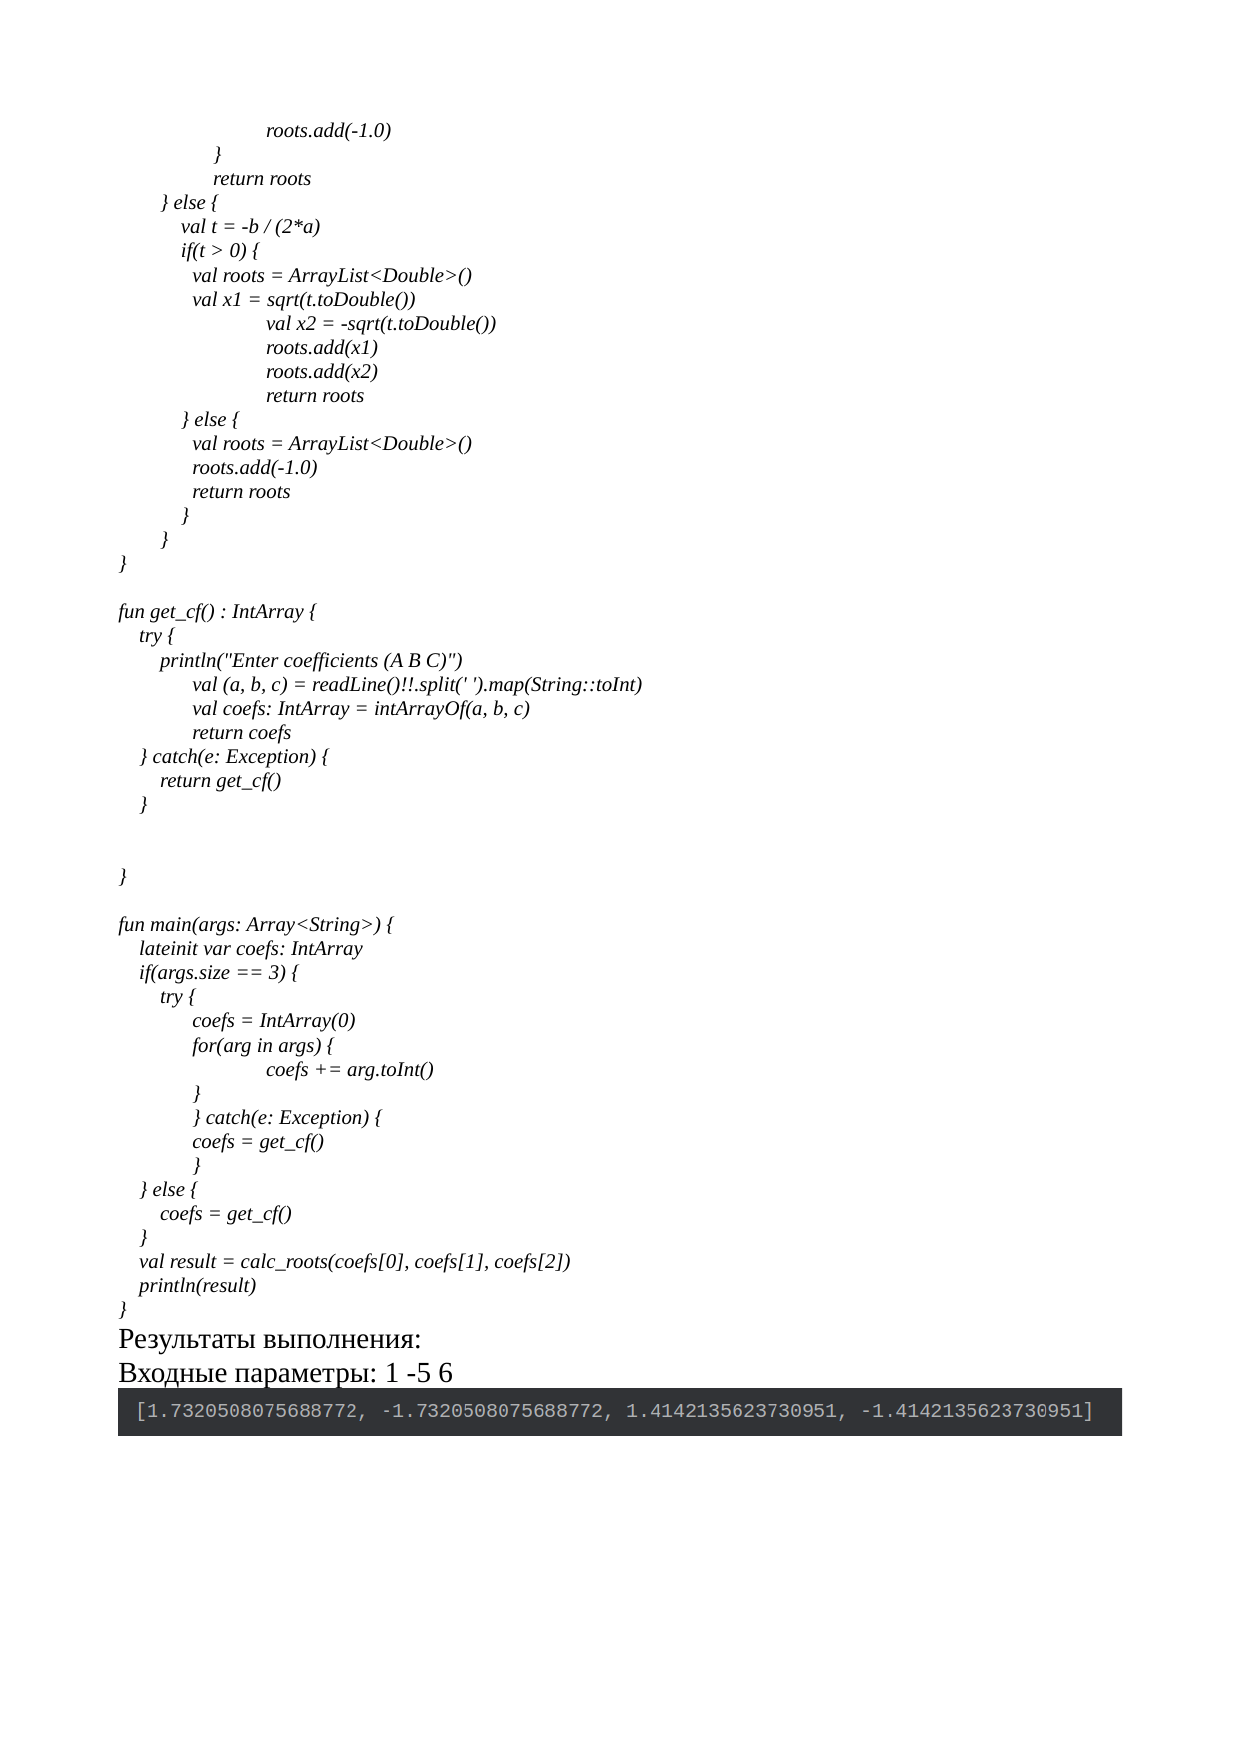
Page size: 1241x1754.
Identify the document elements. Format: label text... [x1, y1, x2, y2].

text return roots [118, 166, 1122, 190]
text } [118, 551, 1122, 575]
text println("Enter coefficients (A B C)") [118, 647, 1122, 672]
text } [118, 1081, 1122, 1105]
text roots.add(-1.0) [118, 455, 1122, 479]
text } else { [118, 1177, 1122, 1201]
text coefs = get_cf() [118, 1129, 1122, 1153]
text roots.add(-1.0) [118, 118, 1122, 142]
text } else { [118, 407, 1122, 431]
text Результаты выполнения: [118, 1321, 1122, 1355]
text Входные параметры: 1 -5 6 [118, 1355, 1122, 1388]
picture [118, 1388, 1123, 1436]
text fun main(args: Array<String>) { [118, 912, 1122, 936]
text return get_cf() [118, 768, 1122, 792]
text return roots [118, 479, 1122, 503]
text try { [118, 623, 1122, 647]
text val x1 = sqrt(t.toDouble()) [118, 287, 1122, 311]
text if(args.size == 3) { [118, 960, 1122, 984]
text } else { [118, 190, 1122, 214]
text } [118, 1297, 1122, 1321]
text val (a, b, c) = readLine()!!.split(' ').map(String::toInt) [118, 672, 1122, 696]
text val coefs: IntArray = intArrayOf(a, b, c) [118, 696, 1122, 720]
text val result = calc_roots(coefs[0], coefs[1], coefs[2]) [118, 1249, 1122, 1273]
text val t = -b / (2*a) [118, 214, 1122, 238]
text } [118, 1225, 1122, 1249]
text return coefs [118, 720, 1122, 744]
text coefs = IntArray(0) [118, 1008, 1122, 1032]
text } catch(e: Exception) { [118, 1105, 1122, 1129]
text for(arg in args) { [118, 1032, 1122, 1057]
text try { [118, 984, 1122, 1008]
text return roots [118, 383, 1122, 407]
text } [118, 792, 1122, 816]
text coefs = get_cf() [118, 1201, 1122, 1225]
text } [118, 864, 1122, 888]
text } [118, 527, 1122, 551]
text } [118, 503, 1122, 527]
text lateinit var coefs: IntArray [118, 936, 1122, 960]
text } [118, 1153, 1122, 1177]
text roots.add(x1) [118, 335, 1122, 359]
text val roots = ArrayList<Double>() [118, 431, 1122, 455]
text println(result) [118, 1273, 1122, 1297]
text } [118, 142, 1122, 166]
text fun get_cf() : IntArray { [118, 599, 1122, 623]
text val x2 = -sqrt(t.toDouble()) [118, 311, 1122, 335]
text } catch(e: Exception) { [118, 744, 1122, 768]
text coefs += arg.toInt() [118, 1057, 1122, 1081]
text roots.add(x2) [118, 359, 1122, 383]
text if(t > 0) { [118, 238, 1122, 262]
text val roots = ArrayList<Double>() [118, 262, 1122, 287]
